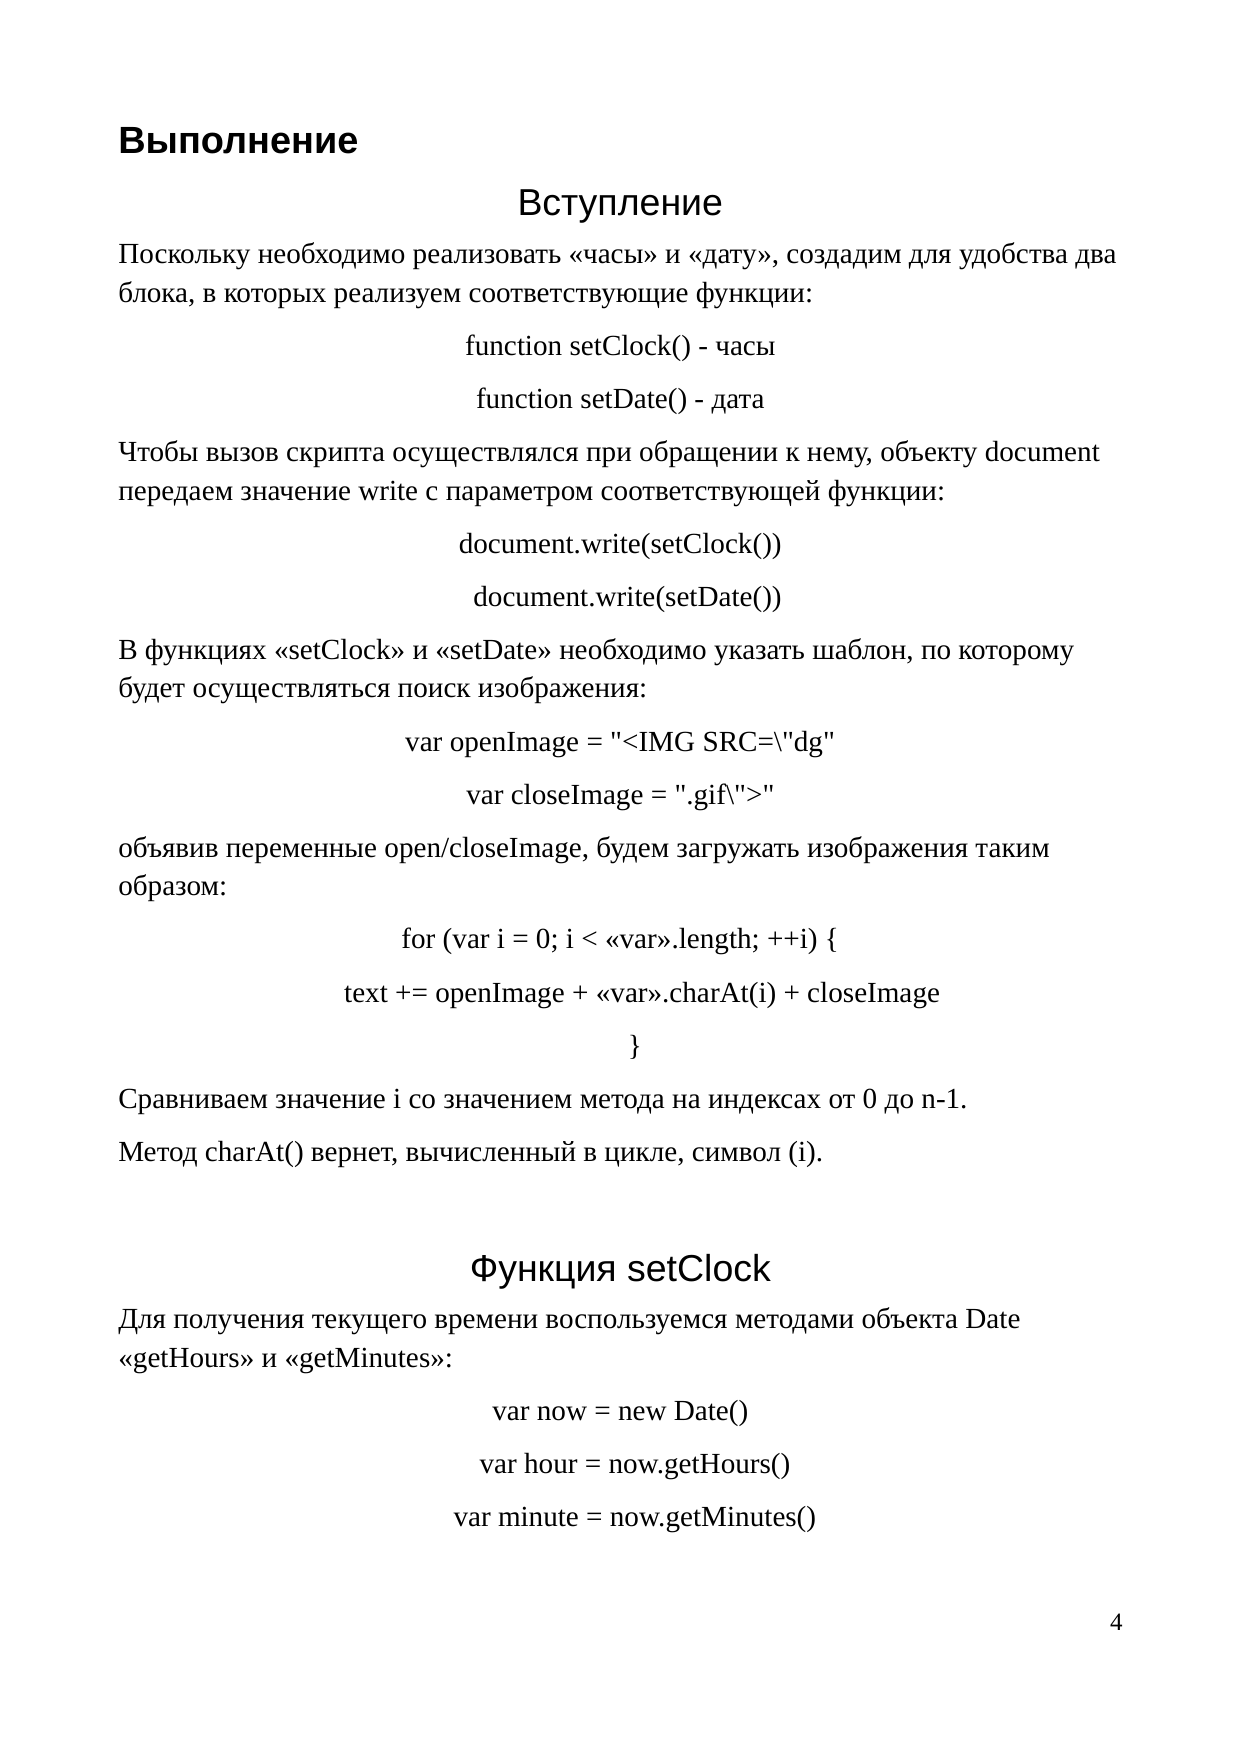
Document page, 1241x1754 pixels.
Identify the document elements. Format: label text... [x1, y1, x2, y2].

text document.write(setDate()) [118, 579, 1122, 612]
subtitle Выполнение [118, 118, 1122, 162]
text объявив переменные open/closeImage, будем загружать изображения таким образом: [118, 830, 1122, 902]
text } [118, 1028, 1122, 1061]
text Сравниваем значение i со значением метода на индексах от 0 до n-1. [118, 1081, 1122, 1114]
text function setClock() - часы [118, 328, 1122, 361]
text function setDate() - дата [118, 381, 1122, 414]
text for (var i = 0; i < «var».length; ++i) { [118, 922, 1122, 955]
text Чтобы вызов скрипта осуществлялся при обращении к нему, объекту document передаем значение write с параметром соответствующей функции: [118, 434, 1122, 506]
subtitle Вступление [118, 181, 1122, 224]
text var closeImage = ".gif\">" [118, 777, 1122, 810]
subtitle Функция setClock [118, 1246, 1122, 1289]
text var hour = now.getHours() [118, 1446, 1122, 1480]
text Метод charAt() вернет, вычисленный в цикле, символ (i). [118, 1134, 1122, 1168]
text Поскольку необходимо реализовать «часы» и «дату», создадим для удобства два блока, в которых реализуем соответствующие функции: [118, 236, 1122, 308]
text document.write(setClock()) [118, 526, 1122, 559]
text text += openImage + «var».charAt(i) + closeImage [118, 975, 1122, 1008]
text var openImage = "<IMG SRC=\"dg" [118, 724, 1122, 757]
text В функциях «setClock» и «setDate» необходимо указать шаблон, по которому будет осуществляться поиск изображения: [118, 632, 1122, 704]
text Для получения текущего времени воспользуемся методами объекта Date «getHours» и «getMinutes»: [118, 1301, 1122, 1373]
text var minute = now.getMinutes() [118, 1499, 1122, 1533]
text var now = new Date() [118, 1393, 1122, 1427]
